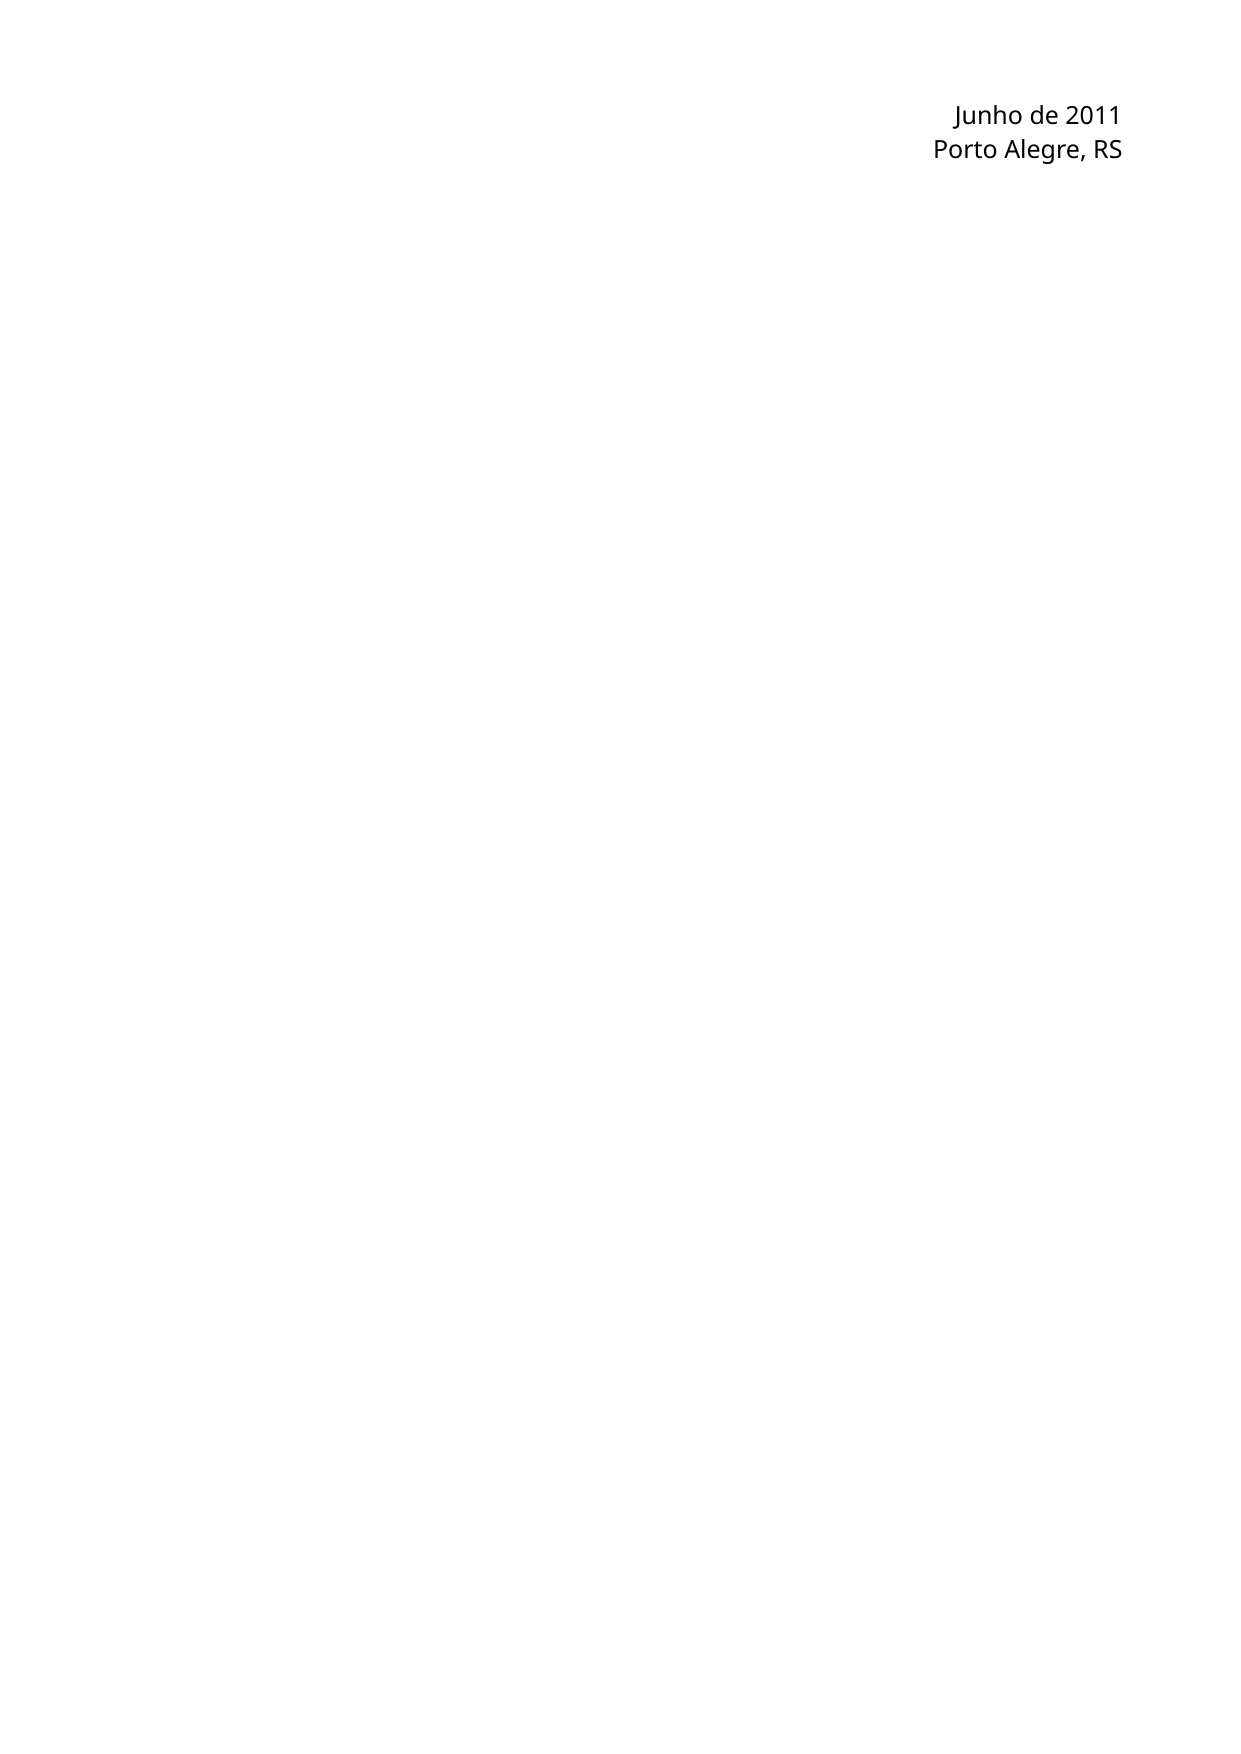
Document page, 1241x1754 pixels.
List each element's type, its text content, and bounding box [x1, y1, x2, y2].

text Porto Alegre, RS [118, 131, 1122, 166]
text Junho de 2011 [118, 97, 1122, 131]
